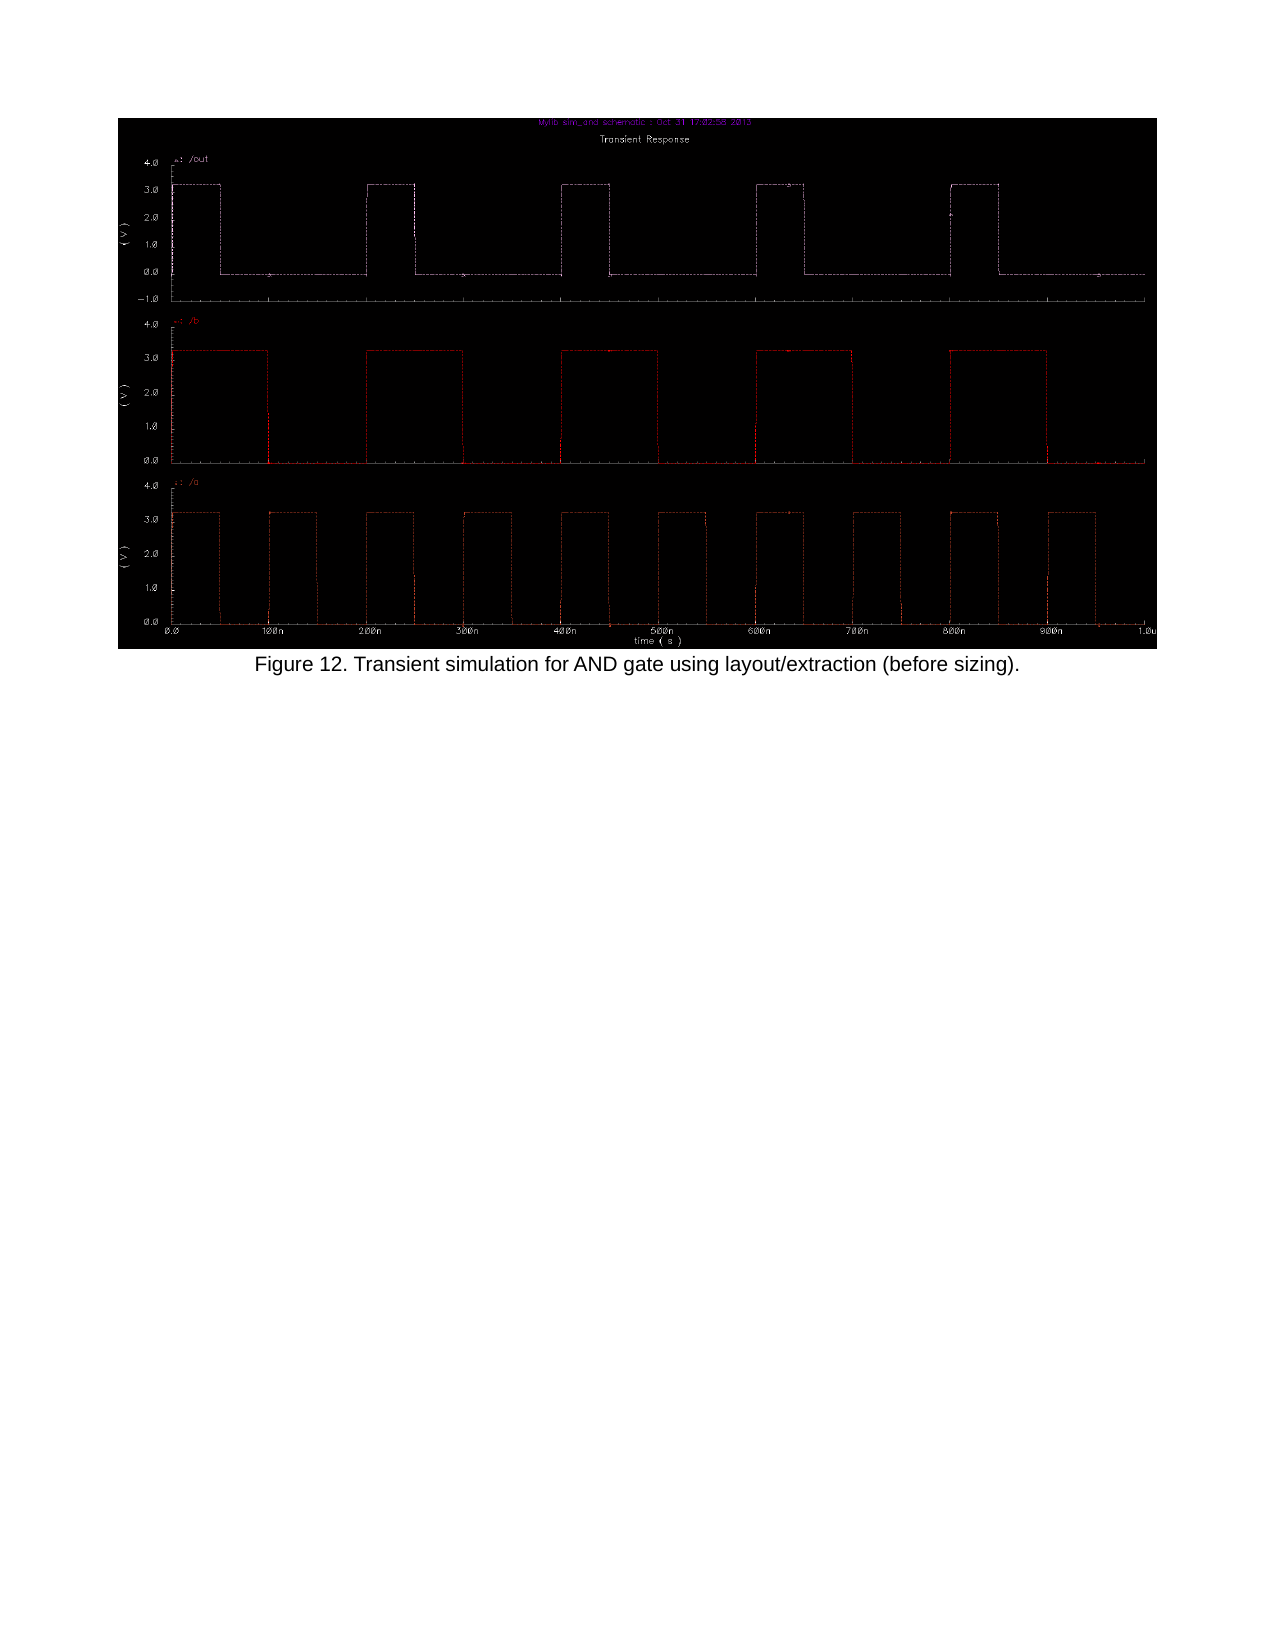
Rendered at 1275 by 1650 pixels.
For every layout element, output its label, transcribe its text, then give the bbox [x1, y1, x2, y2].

picture [118, 118, 1157, 649]
text Figure 12. Transient simulation for AND gate using layout/extraction (before sizing). [118, 649, 1157, 675]
